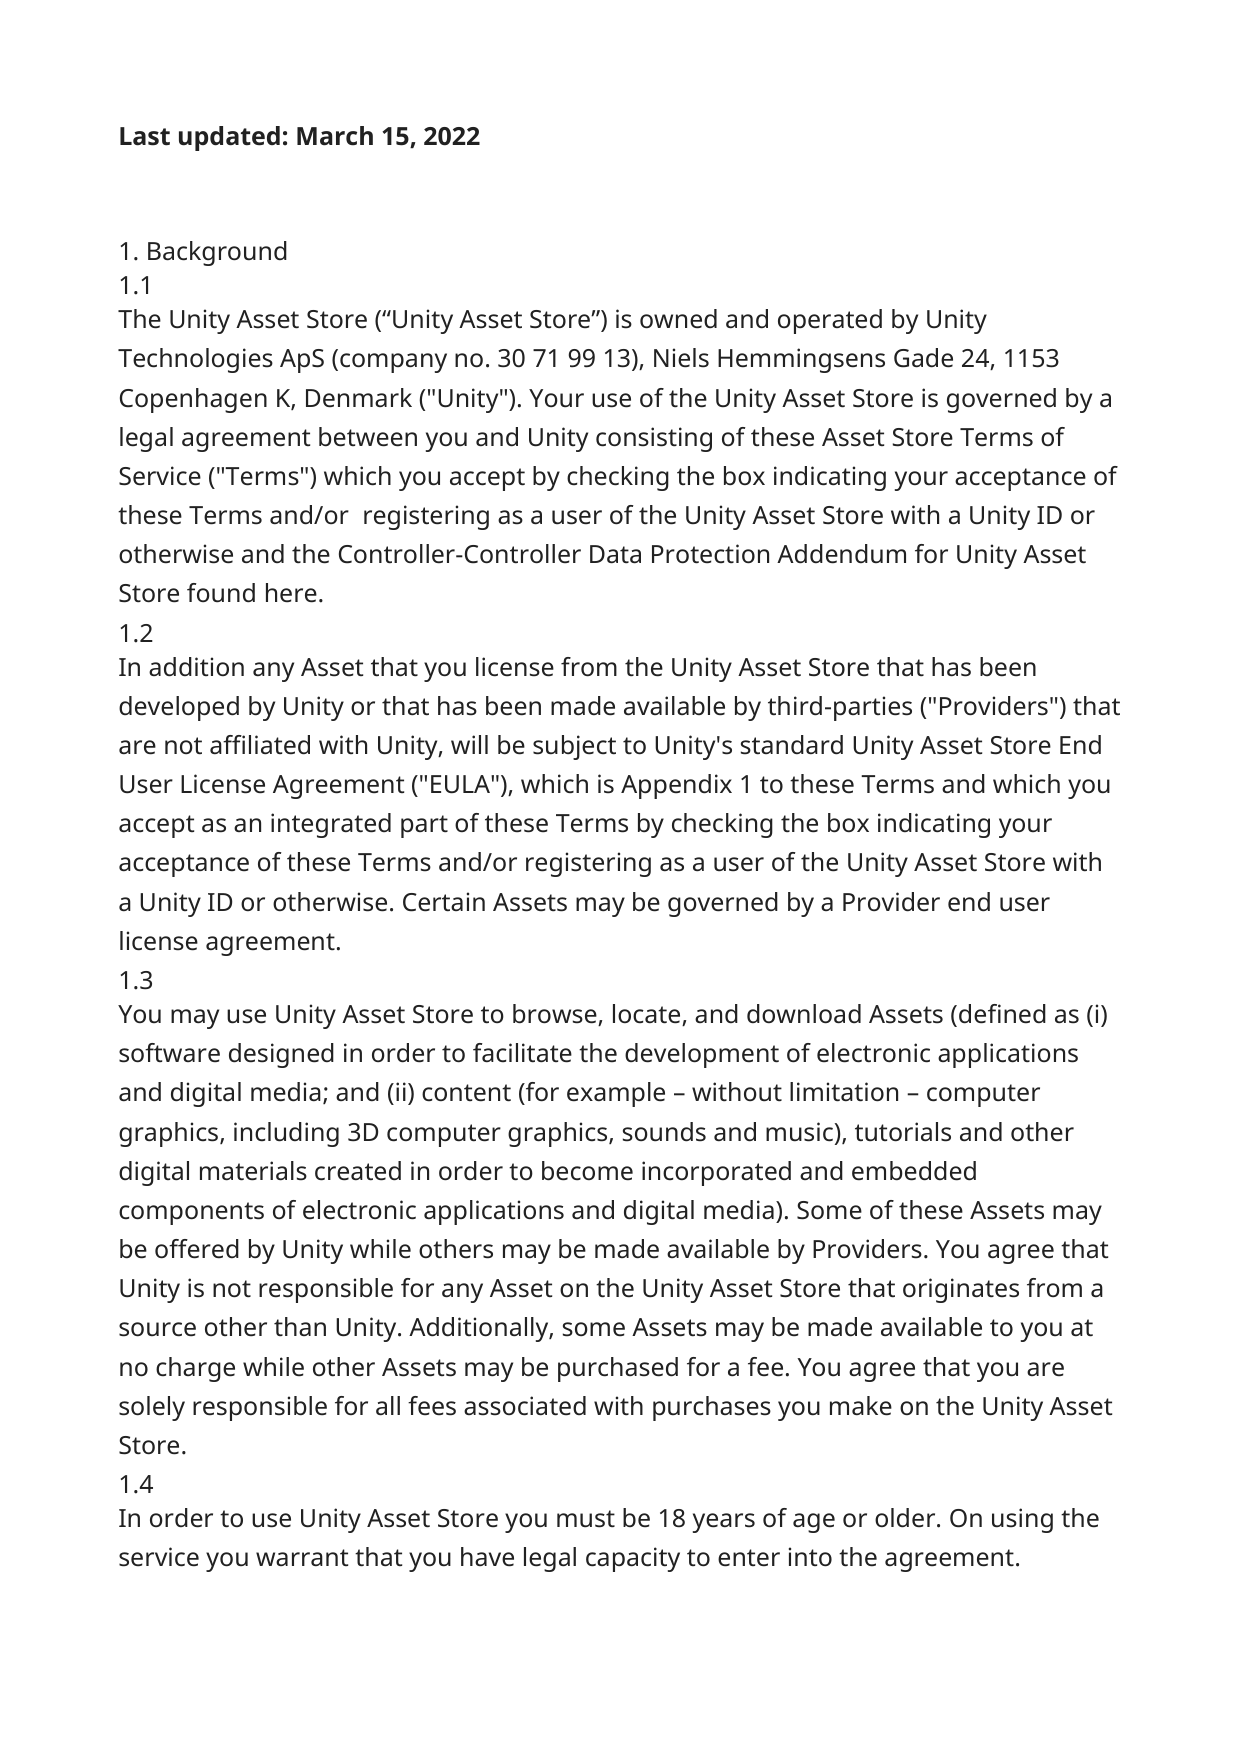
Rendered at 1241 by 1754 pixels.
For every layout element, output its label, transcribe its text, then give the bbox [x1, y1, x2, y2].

text In addition any Asset that you license from the Unity Asset Store that has been developed by Unity or that has been made available by third-parties ("Providers") that are not affiliated with Unity, will be subject to Unity's standard Unity Asset Store End User License Agreement ("EULA"), which is Appendix 1 to these Terms and which you accept as an integrated part of these Terms by checking the box indicating your acceptance of these Terms and/or registering as a user of the Unity Asset Store with a Unity ID or otherwise. Certain Assets may be governed by a Provider end user license agreement. [118, 649, 1122, 957]
text The Unity Asset Store (“Unity Asset Store”) is owned and operated by Unity Technologies ApS (company no. 30 71 99 13), Niels Hemmingsens Gade 24, 1153 Copenhagen K, Denmark ("Unity"). Your use of the Unity Asset Store is governed by a legal agreement between you and Unity consisting of these Asset Store Terms of Service ("Terms") which you accept by checking the box indicating your acceptance of these Terms and/or registering as a user of the Unity Asset Store with a Unity ID or otherwise and the Controller-Controller Data Protection Addendum for Unity Asset Store found here. [118, 302, 1122, 610]
text Last updated: March 15, 2022 [118, 118, 1122, 152]
subtitle 1.2 [118, 615, 1122, 649]
subtitle 1. Background [118, 234, 1122, 268]
subtitle 1.3 [118, 963, 1122, 997]
text In order to use Unity Asset Store you must be 18 years of age or older. On using the service you warrant that you have legal capacity to enter into the agreement. [118, 1501, 1122, 1574]
text You may use Unity Asset Store to browse, locate, and download Assets (defined as (i) software designed in order to facilitate the development of electronic applications and digital media; and (ii) content (for example – without limitation – computer graphics, including 3D computer graphics, sounds and music), tutorials and other digital materials created in order to become incorporated and embedded components of electronic applications and digital media). Some of these Assets may be offered by Unity while others may be made available by Providers. You agree that Unity is not responsible for any Asset on the Unity Asset Store that originates from a source other than Unity. Additionally, some Assets may be made available to you at no charge while other Assets may be purchased for a fee. You agree that you are solely responsible for all fees associated with purchases you make on the Unity Asset Store. [118, 997, 1122, 1462]
subtitle 1.4 [118, 1467, 1122, 1501]
subtitle 1.1 [118, 268, 1122, 302]
